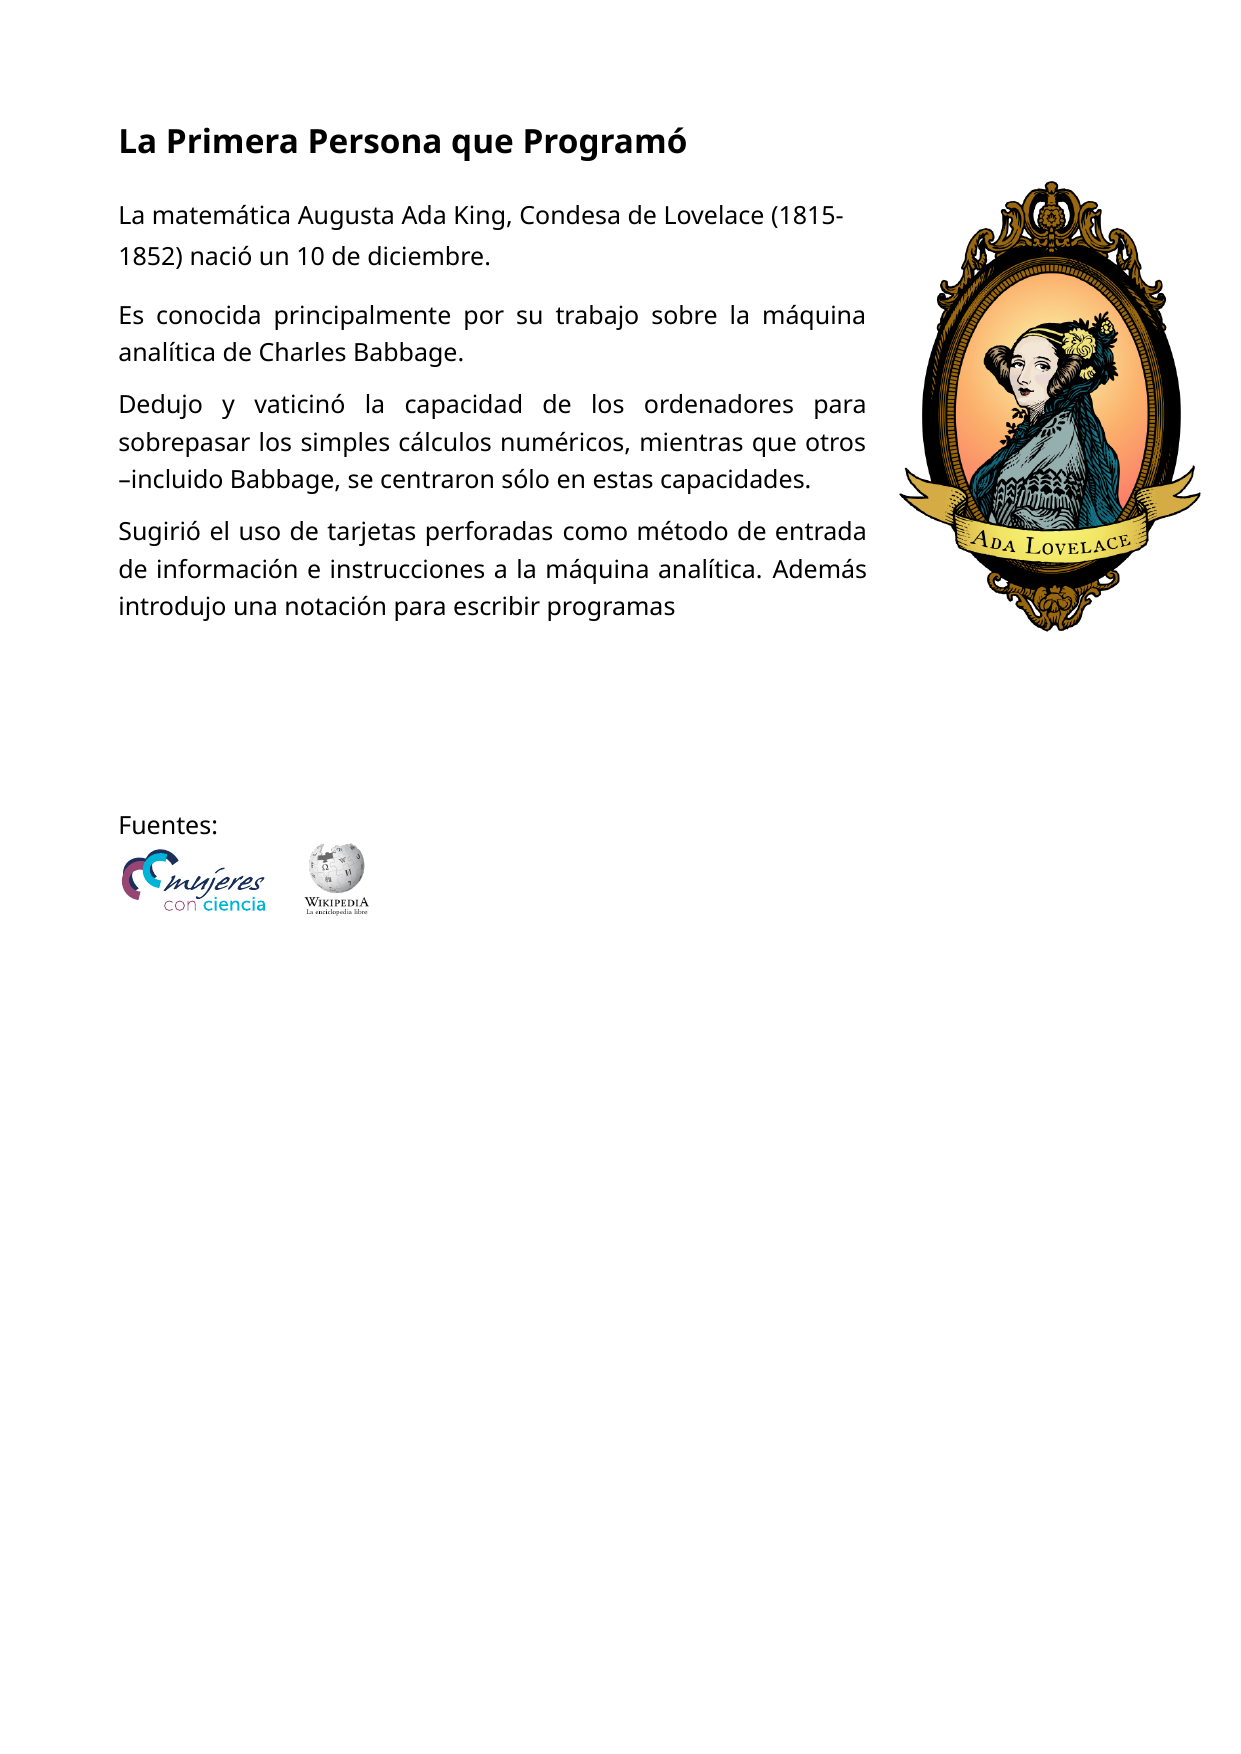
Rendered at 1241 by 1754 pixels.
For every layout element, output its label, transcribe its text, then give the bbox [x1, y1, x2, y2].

text La matemática Augusta Ada King, Condesa de Lovelace (1815-1852) nació un 10 de diciembre. [118, 198, 896, 272]
picture [300, 835, 373, 918]
picture [896, 176, 1203, 636]
text Fuentes: [118, 808, 1122, 842]
text Dedujo y vaticinó la capacidad de los ordenadores para sobrepasar los simples cálculos numéricos, mientras que otros –incluido Babbage, se centraron sólo en estas capacidades. [118, 383, 896, 496]
text Sugirió el uso de tarjetas perforadas como método de entrada de información e instrucciones a la máquina analítica. Además introdujo una notación para escribir programas [118, 511, 896, 623]
text La Primera Persona que Programó [118, 118, 1122, 163]
text Es conocida principalmente por su trabajo sobre la máquina analítica de Charles Babbage. [118, 294, 896, 369]
